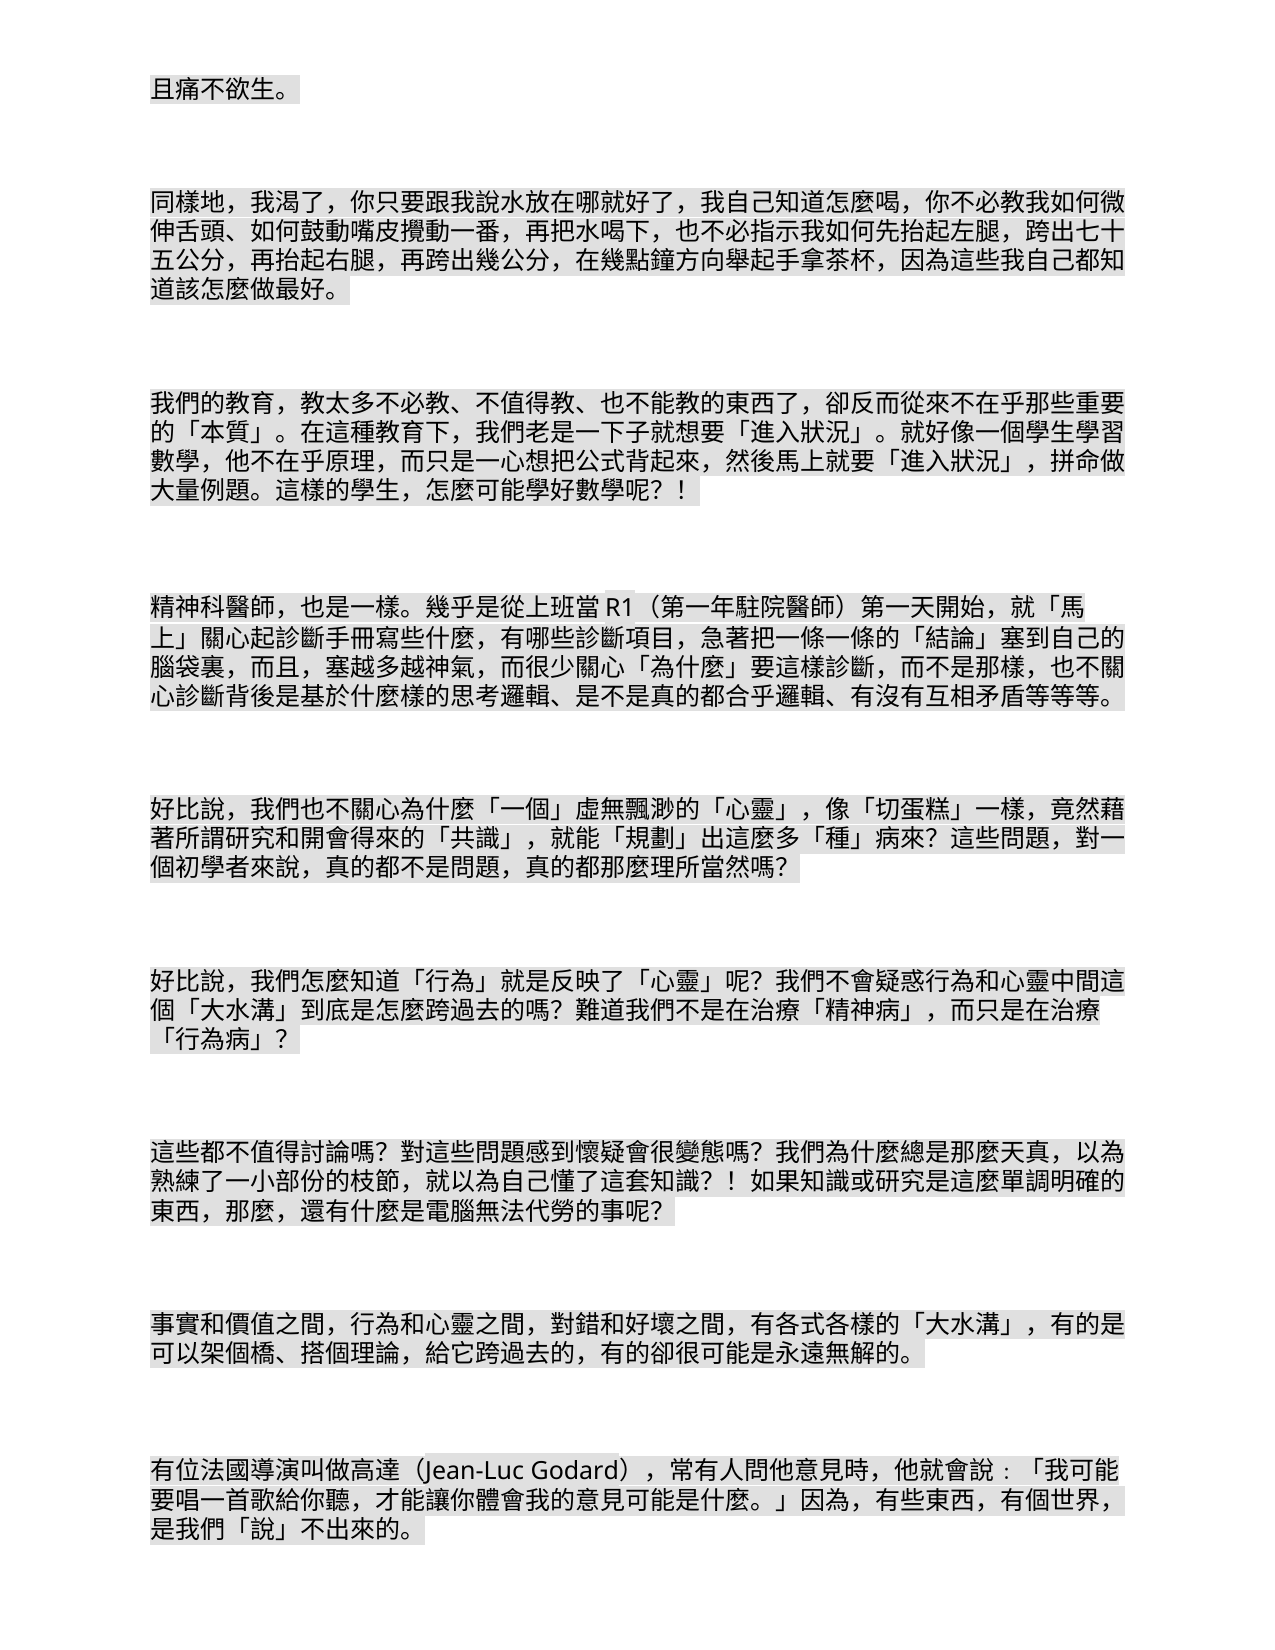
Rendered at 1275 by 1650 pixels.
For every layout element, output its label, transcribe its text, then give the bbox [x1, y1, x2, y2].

text 這些都不值得討論嗎？對這些問題感到懷疑會很變態嗎？我們為什麼總是那麼天真，以為熟練了一小部份的枝節，就以為自己懂了這套知識？！如果知識或研究是這麼單調明確的東西，那麼，還有什麼是電腦無法代勞的事呢？ [150, 1138, 1125, 1226]
text 好比說，我們也不關心為什麼「一個」虛無飄渺的「心靈」，像「切蛋糕」一樣，竟然藉著所謂研究和開會得來的「共識」，就能「規劃」出這麼多「種」病來？這些問題，對一個初學者來說，真的都不是問題，真的都那麼理所當然嗎？ [150, 795, 1125, 883]
text 同樣地，我渴了，你只要跟我說水放在哪就好了，我自己知道怎麼喝，你不必教我如何微伸舌頭、如何鼓動嘴皮攪動一番，再把水喝下，也不必指示我如何先抬起左腿，跨出七十五公分，再抬起右腿，再跨出幾公分，在幾點鐘方向舉起手拿茶杯，因為這些我自己都知道該怎麼做最好。 [150, 188, 1125, 305]
text 有位法國導演叫做高達（Jean-Luc Godard），常有人問他意見時，他就會說﹕「我可能要唱一首歌給你聽，才能讓你體會我的意見可能是什麼。」因為，有些東西，有個世界，是我們「說」不出來的。 [150, 1452, 1125, 1545]
text 我們的教育，教太多不必教、不值得教、也不能教的東西了，卻反而從來不在乎那些重要的「本質」。在這種教育下，我們老是一下子就想要「進入狀況」。就好像一個學生學習數學，他不在乎原理，而只是一心想把公式背起來，然後馬上就要「進入狀況」，拼命做大量例題。這樣的學生，怎麼可能學好數學呢？！ [150, 389, 1125, 506]
text 精神科醫師，也是一樣。幾乎是從上班當R1（第一年駐院醫師）第一天開始，就「馬上」關心起診斷手冊寫些什麼，有哪些診斷項目，急著把一條一條的「結論」塞到自己的腦袋裏，而且，塞越多越神氣，而很少關心「為什麼」要這樣診斷，而不是那樣，也不關心診斷背後是基於什麼樣的思考邏輯、是不是真的都合乎邏輯、有沒有互相矛盾等等等。 [150, 590, 1125, 711]
text 我們只要掌握了「原理」就好了，至於那瑣碎而且無限的枝枝節節，就是每個人的家務事了，我們不該過問了。就好像，如果你不是準備要開計程車維生，那你實在沒有必要先把街道名稱、門牌號碼背好才敢出門。對計程車司機而言，這些資料挺重要，但對一般人而言，它卻無足輕重。可惜，一個「計程車司機」一旦掌了權，當起「教授」或「大老」來，往往就只會想辦法強迫別人背街道名稱門牌號碼這些東西，讓被強迫者不但智力受損，而且痛不欲生。 [150, 75, 1125, 104]
text 好比說，我們怎麼知道「行為」就是反映了「心靈」呢？我們不會疑惑行為和心靈中間這個「大水溝」到底是怎麼跨過去的嗎？難道我們不是在治療「精神病」，而只是在治療「行為病」？ [150, 967, 1125, 1054]
text 事實和價值之間，行為和心靈之間，對錯和好壞之間，有各式各樣的「大水溝」，有的是可以架個橋、搭個理論，給它跨過去的，有的卻很可能是永遠無解的。 [150, 1310, 1125, 1368]
